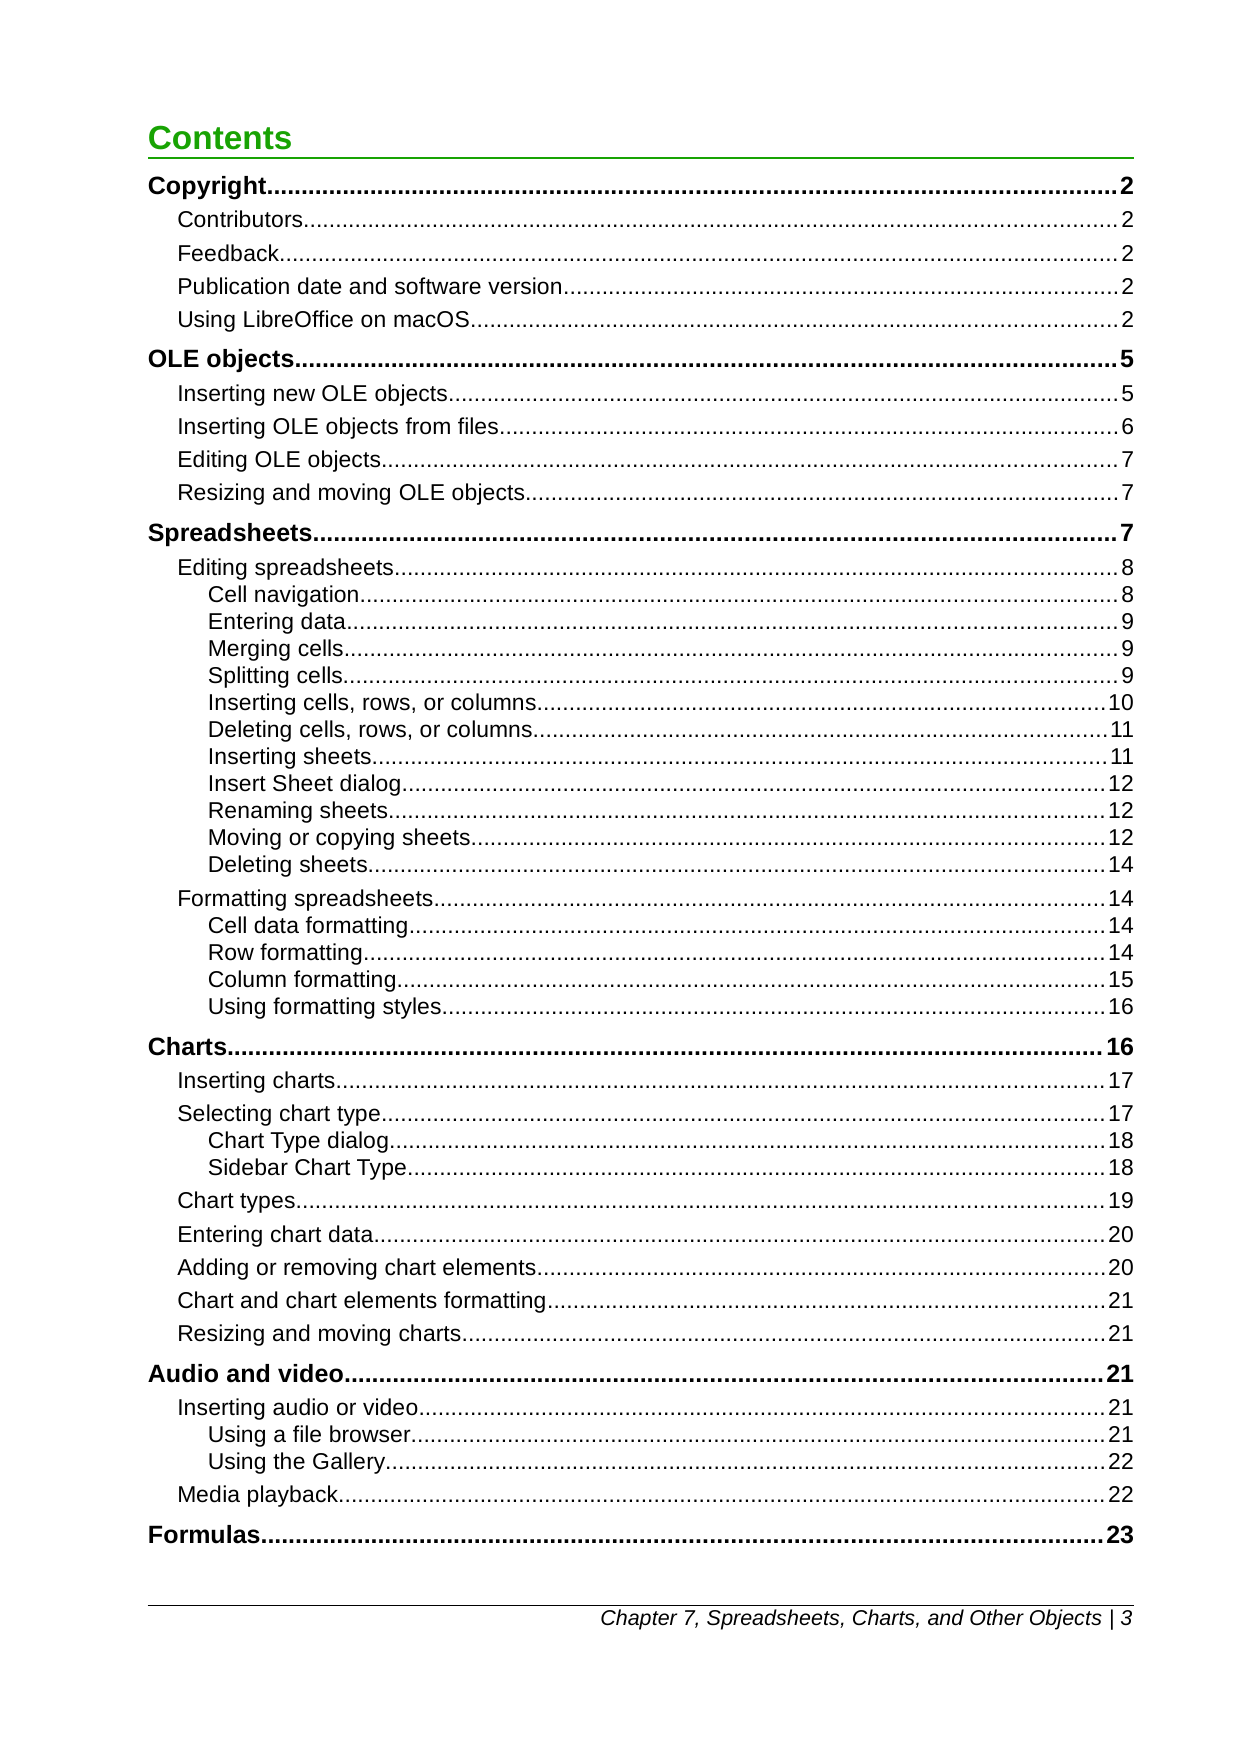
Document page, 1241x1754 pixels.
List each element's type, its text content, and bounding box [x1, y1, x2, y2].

text Sidebar Chart Type 18 [208, 1154, 1134, 1181]
text Deleting cells, rows, or columns 11 [208, 715, 1134, 742]
text Insert Sheet dialog 12 [208, 769, 1134, 797]
text Moving or copying sheets 12 [208, 824, 1134, 851]
text Audio and video 21 [148, 1358, 1134, 1387]
text Inserting charts 17 [177, 1066, 1134, 1093]
text Chart types 19 [177, 1187, 1134, 1214]
text Renaming sheets 12 [208, 797, 1134, 824]
text Resizing and moving OLE objects 7 [177, 479, 1134, 506]
text Copyright 2 [148, 171, 1134, 200]
text Splitting cells 9 [208, 661, 1134, 688]
text Feedback 2 [177, 239, 1134, 266]
text Adding or removing chart elements 20 [177, 1253, 1134, 1280]
text Using a file browser 21 [208, 1421, 1134, 1448]
text Row formatting 14 [208, 938, 1134, 965]
text Formatting spreadsheets 14 [177, 884, 1134, 911]
text Using the Gallery 22 [208, 1448, 1134, 1475]
text Chart and chart elements formatting 21 [177, 1286, 1134, 1313]
text Charts 16 [148, 1031, 1134, 1060]
text OLE objects 5 [148, 344, 1134, 373]
text Media playback 22 [177, 1481, 1134, 1508]
text Inserting OLE objects from files 6 [177, 412, 1134, 439]
text Deleting sheets 14 [208, 851, 1134, 878]
text Inserting cells, rows, or columns 10 [208, 688, 1134, 715]
text Inserting new OLE objects 5 [177, 379, 1134, 406]
text Editing OLE objects 7 [177, 446, 1134, 473]
text Cell navigation 8 [208, 580, 1134, 607]
text Column formatting 15 [208, 965, 1134, 992]
text Chart Type dialog 18 [208, 1127, 1134, 1154]
text Merging cells 9 [208, 634, 1134, 661]
text Entering data 9 [208, 607, 1134, 634]
text Spreadsheets 7 [148, 518, 1134, 547]
text Entering chart data 20 [177, 1220, 1134, 1247]
subtitle Contents [148, 118, 1134, 157]
text Publication date and software version 2 [177, 272, 1134, 299]
text Using formatting styles 16 [208, 992, 1134, 1019]
text Inserting audio or video 21 [177, 1393, 1134, 1421]
text Inserting sheets 11 [208, 742, 1134, 769]
text Resizing and moving charts 21 [177, 1319, 1134, 1346]
text Using LibreOffice on macOS 2 [177, 305, 1134, 332]
text Editing spreadsheets 8 [177, 553, 1134, 580]
text Cell data formatting 14 [208, 911, 1134, 938]
text Selecting chart type 17 [177, 1099, 1134, 1127]
text Contributors 2 [177, 206, 1134, 233]
text Formulas 23 [148, 1520, 1134, 1549]
